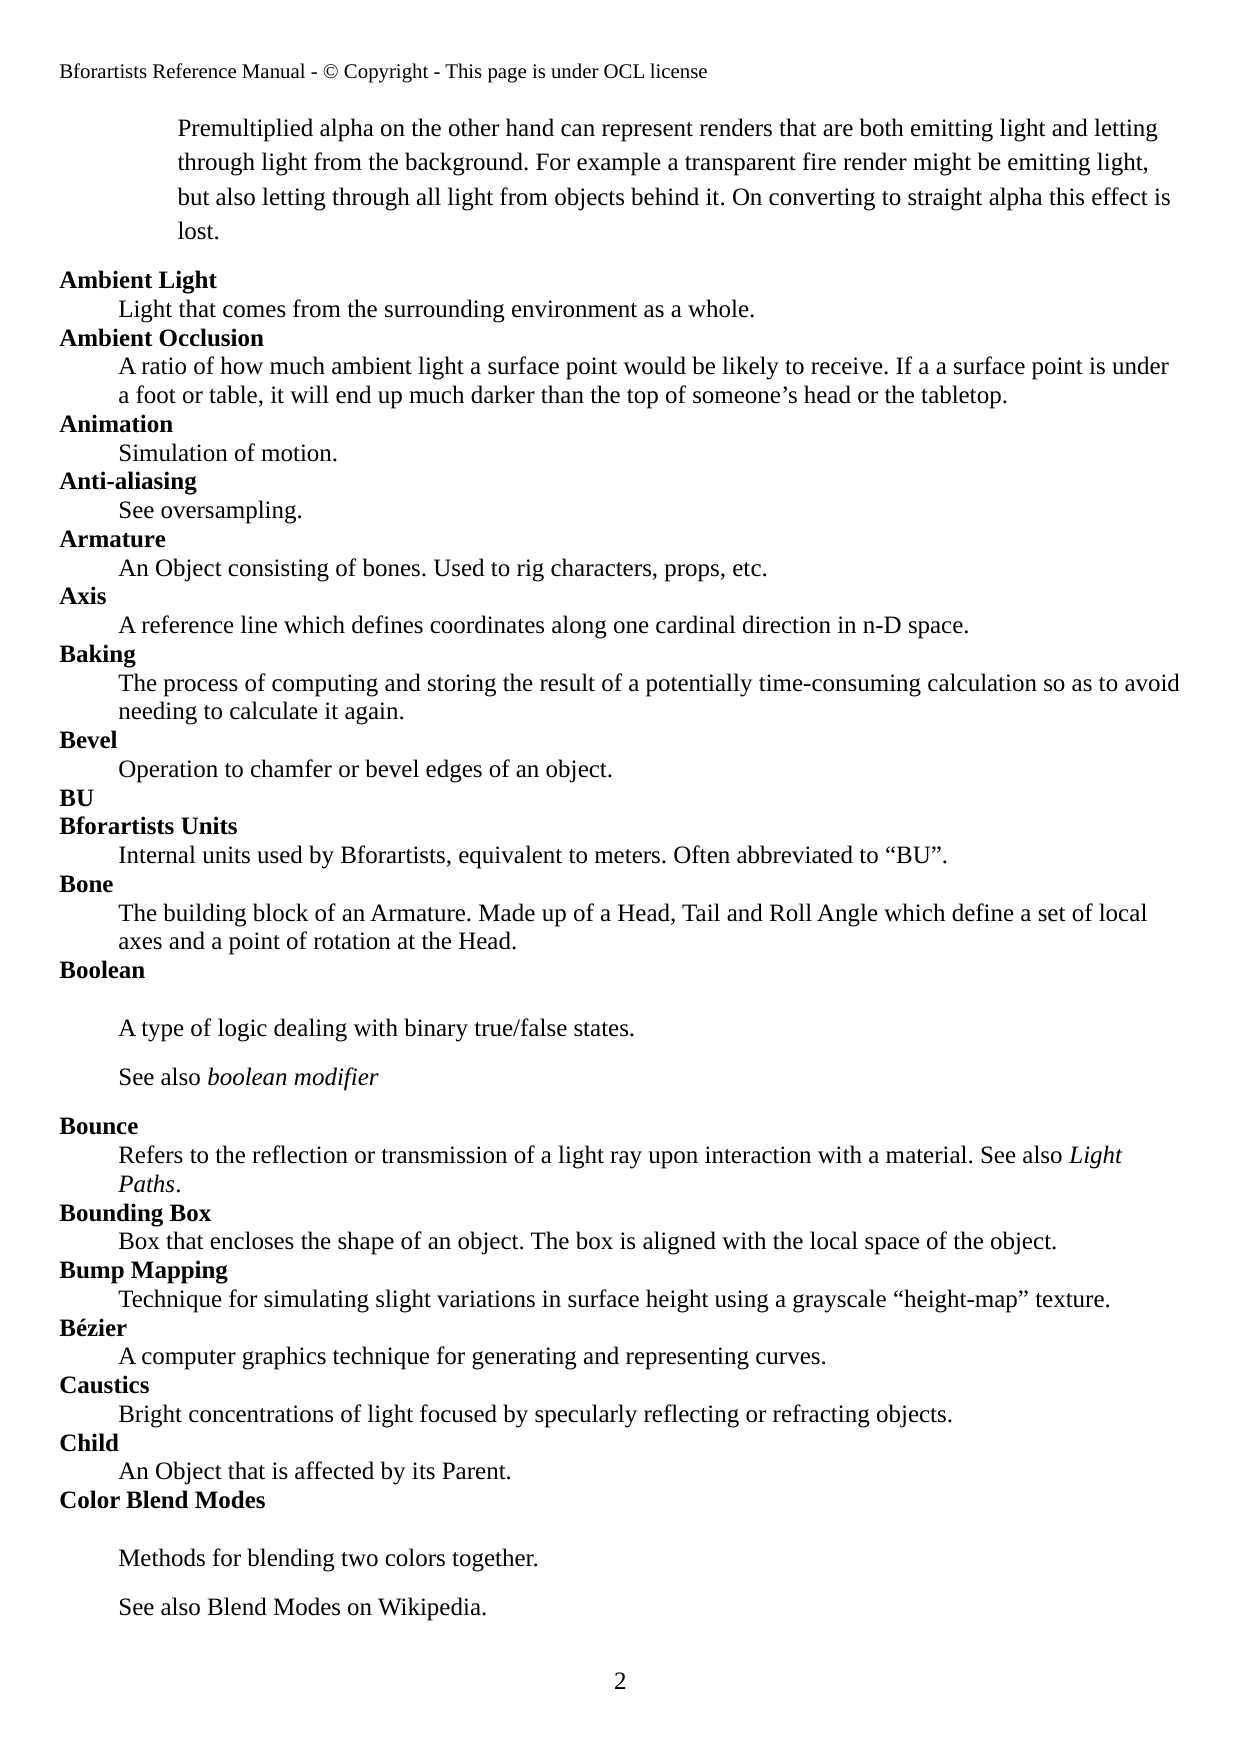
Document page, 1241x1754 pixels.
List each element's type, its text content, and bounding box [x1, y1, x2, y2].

list Refers to the reflection or transmission of a light ray upon interaction with a material. See also Light Paths. [118, 1140, 1181, 1198]
list Operation to chamfer or bevel edges of an object. [118, 754, 1181, 783]
subtitle Baking [59, 639, 1181, 668]
list See oversampling. [118, 495, 1181, 524]
subtitle Ambient Occlusion [59, 323, 1181, 351]
subtitle BU Bforartists Units [59, 783, 1181, 840]
text See also Blend Modes on Wikipedia. [118, 1592, 1181, 1621]
list Light that comes from the surrounding environment as a whole. [118, 294, 1181, 323]
subtitle Color Blend Modes [59, 1485, 1181, 1514]
subtitle Bounding Box [59, 1198, 1181, 1226]
text Methods for blending two colors together. [118, 1543, 1181, 1572]
list A ratio of how much ambient light a surface point would be likely to receive. If a a surface point is under a foot or table, it will end up much darker than the top of someone’s head or the tabletop. [118, 351, 1181, 409]
list Box that encloses the shape of an object. The box is aligned with the local space of the object. [118, 1226, 1181, 1255]
list An Object consisting of bones. Used to rig characters, props, etc. [118, 553, 1181, 581]
text Premultiplied alpha on the other hand can represent renders that are both emitting light and letting through light from the background. For example a transparent fire render might be emitting light, but also letting through all light from objects behind it. On converting to straight alpha this effect is lost. [177, 113, 1181, 245]
list The process of computing and storing the result of a potentially time-consuming calculation so as to avoid needing to calculate it again. [118, 668, 1181, 725]
list Bright concentrations of light focused by specularly reflecting or refracting objects. [118, 1399, 1181, 1428]
list Technique for simulating slight variations in surface height using a grayscale “height-map” texture. [118, 1284, 1181, 1313]
subtitle Animation [59, 409, 1181, 438]
subtitle Bump Mapping [59, 1255, 1181, 1284]
subtitle Child [59, 1428, 1181, 1456]
subtitle Armature [59, 524, 1181, 553]
list A computer graphics technique for generating and representing curves. [118, 1341, 1181, 1370]
list A reference line which defines coordinates along one cardinal direction in n-D space. [118, 610, 1181, 639]
list An Object that is affected by its Parent. [118, 1456, 1181, 1485]
list Internal units used by Bforartists, equivalent to meters. Often abbreviated to “BU”. [118, 840, 1181, 869]
subtitle Bevel [59, 725, 1181, 754]
subtitle Axis [59, 581, 1181, 610]
text A type of logic dealing with binary true/false states. [118, 1013, 1181, 1042]
list Simulation of motion. [118, 438, 1181, 466]
subtitle Anti-aliasing [59, 466, 1181, 495]
text See also boolean modifier [118, 1062, 1181, 1091]
subtitle Caustics [59, 1370, 1181, 1399]
list The building block of an Armature. Made up of a Head, Tail and Roll Angle which define a set of local axes and a point of rotation at the Head. [118, 898, 1181, 955]
subtitle Ambient Light [59, 265, 1181, 294]
subtitle Bone [59, 869, 1181, 898]
subtitle Bounce [59, 1111, 1181, 1140]
subtitle Boolean [59, 955, 1181, 984]
subtitle Bézier [59, 1313, 1181, 1341]
